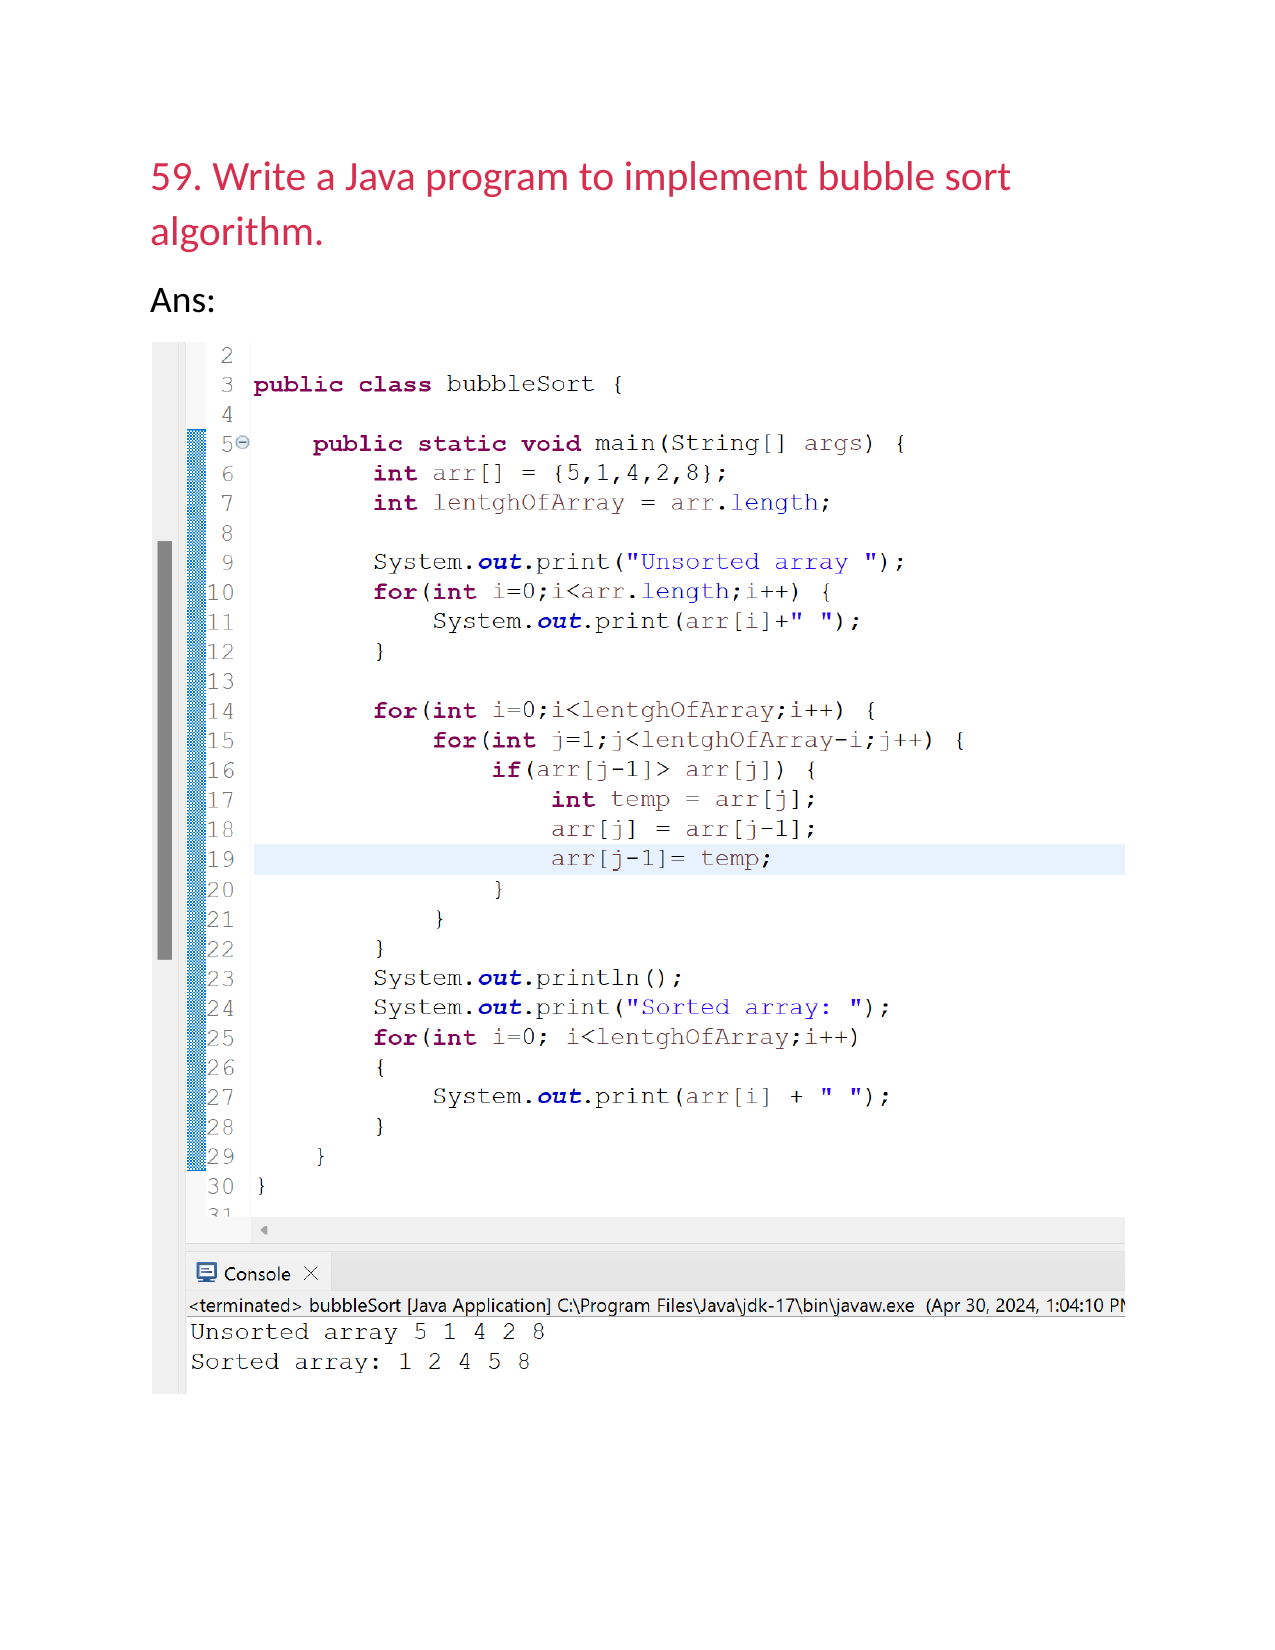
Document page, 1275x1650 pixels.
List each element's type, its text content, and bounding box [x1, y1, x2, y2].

text Ans: [150, 276, 1125, 322]
text 59. Write a Java program to implement bubble sort algorithm. [150, 150, 1125, 256]
picture [150, 342, 1125, 1394]
